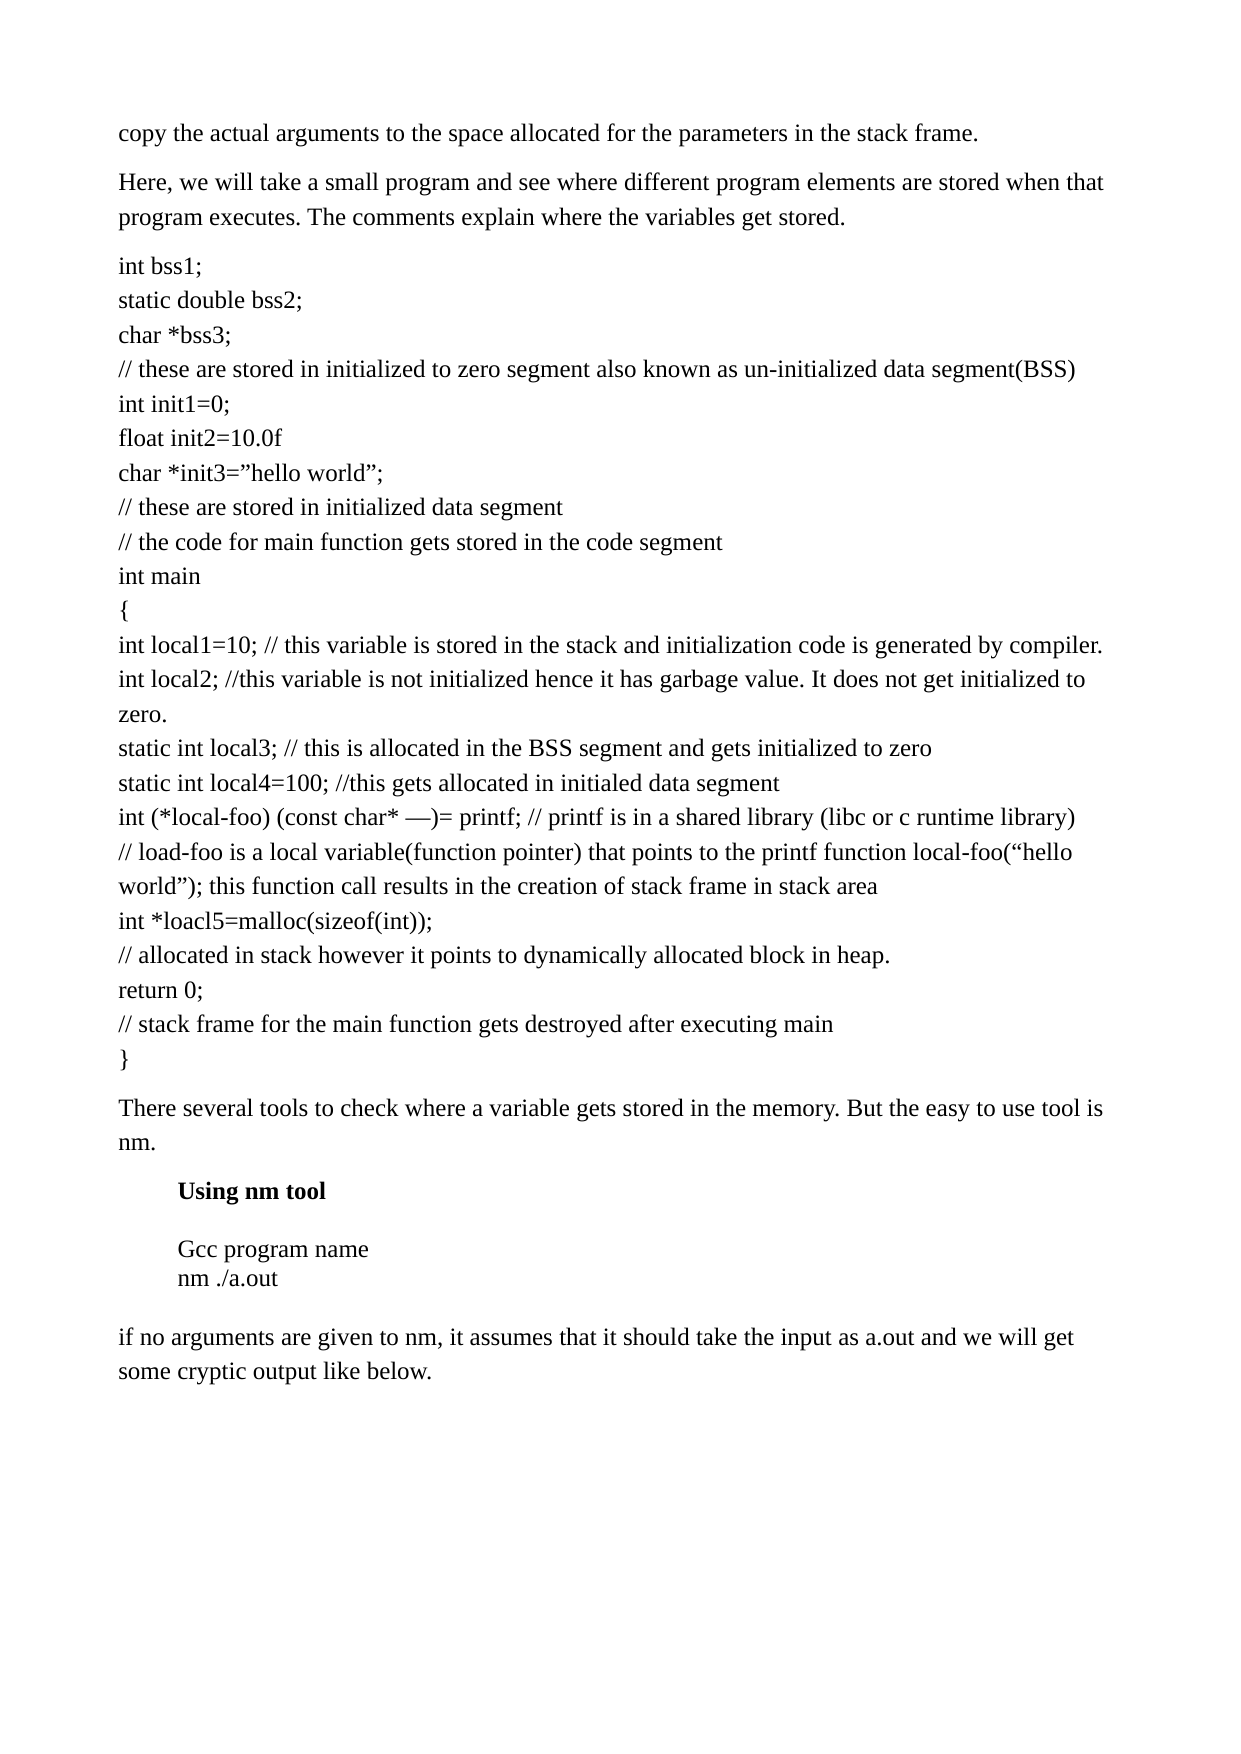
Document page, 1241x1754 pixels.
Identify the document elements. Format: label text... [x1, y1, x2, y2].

text int bss1; static double bss2; char *bss3; // these are stored in initialized to zero segment also known as un-initialized data segment(BSS) int init1=0; float init2=10.0f char *init3=”hello world”; // these are stored in initialized data segment // the code for main function gets stored in the code segment int main { int local1=10; // this variable is stored in the stack and initialization code is generated by compiler. int local2; //this variable is not initialized hence it has garbage value. It does not get initialized to zero. static int local3; // this is allocated in the BSS segment and gets initialized to zero static int local4=100; //this gets allocated in initialed data segment int (*local-foo) (const char* —)= printf; // printf is in a shared library (libc or c runtime library) // load-foo is a local variable(function pointer) that points to the printf function local-foo(“hello world”); this function call results in the creation of stack frame in stack area int *loacl5=malloc(sizeof(int)); // allocated in stack however it points to dynamically allocated block in heap. return 0; // stack frame for the main function gets destroyed after executing main } [118, 251, 1122, 1072]
text Here, we will take a small program and see where different program elements are stored when that program executes. The comments explain where the variables get stored. [118, 167, 1122, 230]
text copy the actual arguments to the space allocated for the parameters in the stack frame. [118, 118, 1122, 147]
text Gcc program name nm ./a.out [177, 1234, 1063, 1292]
text There several tools to check where a variable gets stored in the memory. But the easy to use tool is nm. [118, 1093, 1122, 1156]
text if no arguments are given to nm, it assumes that it should take the input as a.out and we will get some cryptic output like below. [118, 1322, 1122, 1385]
text Using nm tool [177, 1176, 1063, 1205]
